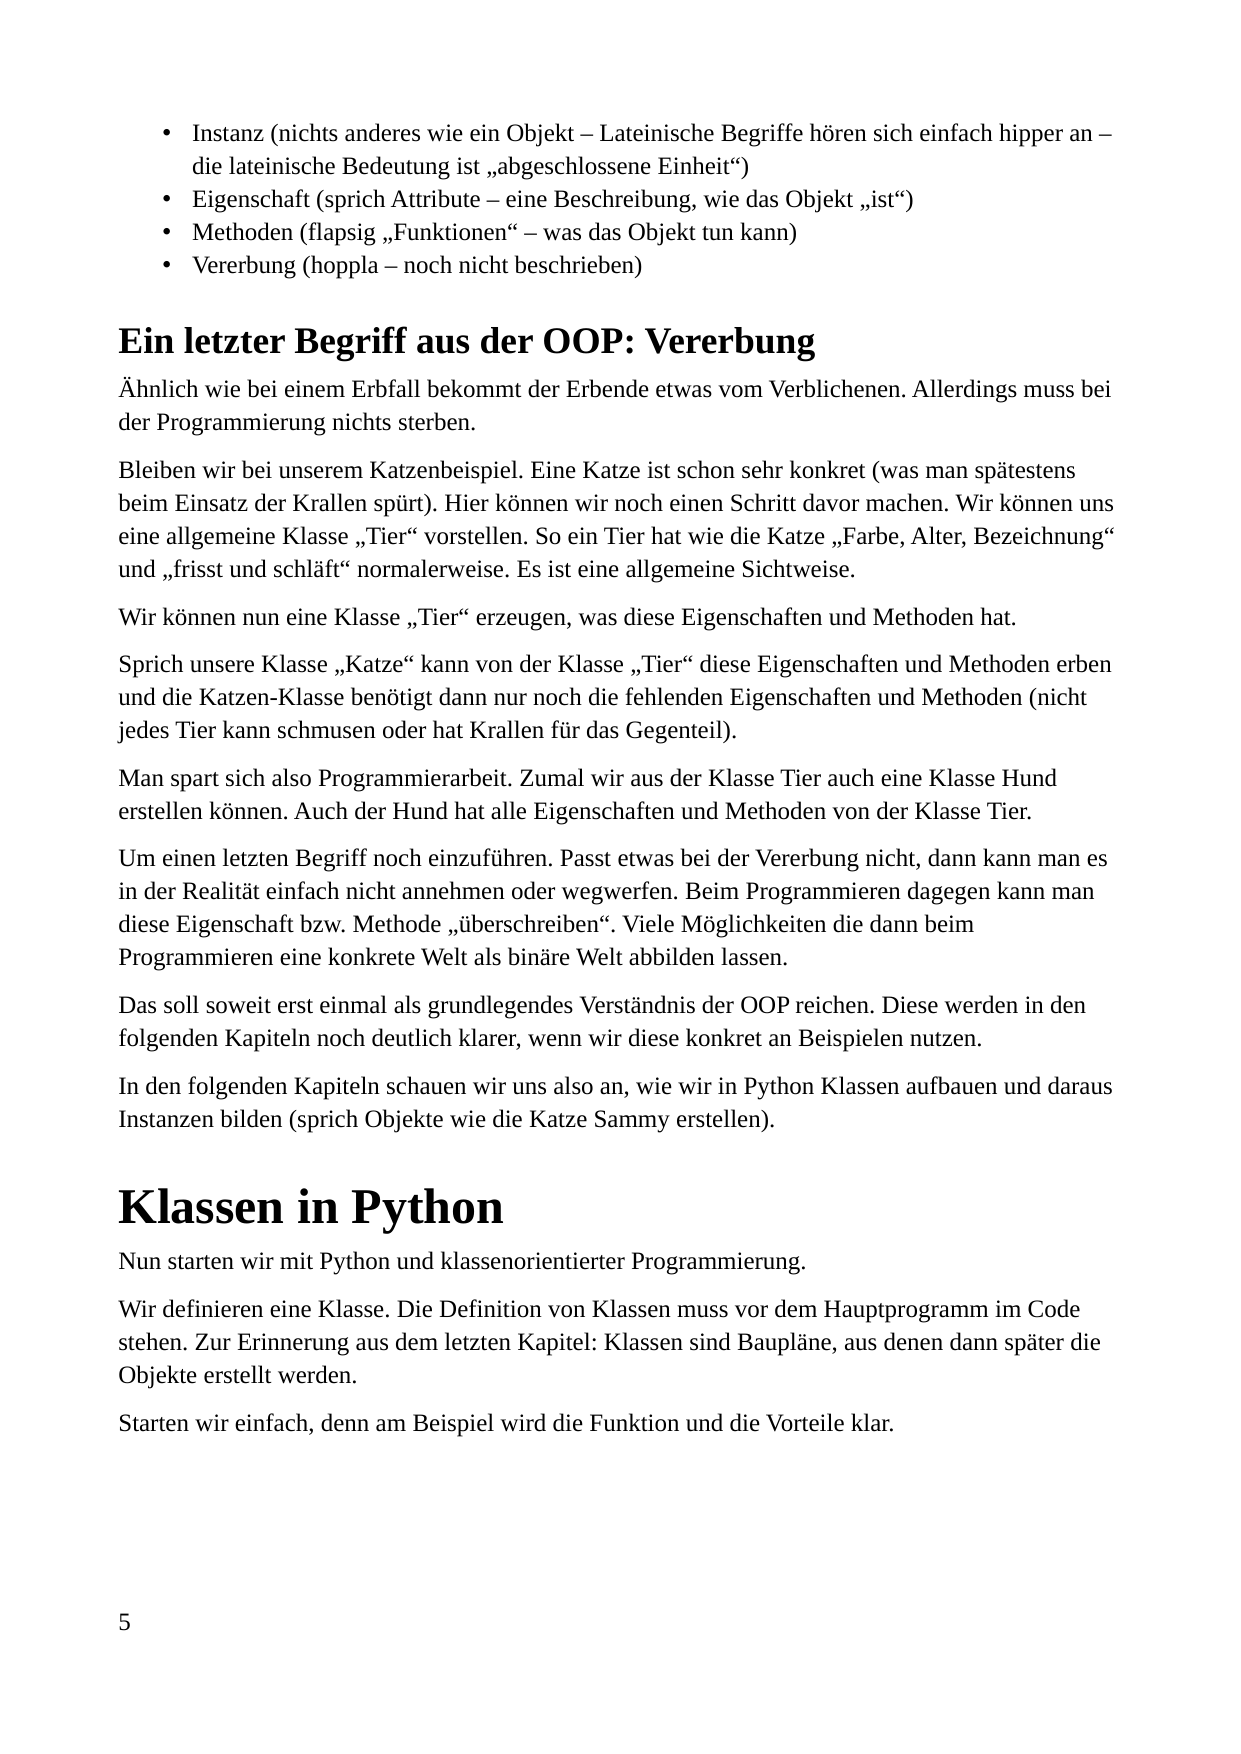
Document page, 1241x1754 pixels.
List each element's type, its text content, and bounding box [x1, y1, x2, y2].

text In den folgenden Kapiteln schauen wir uns also an, wie wir in Python Klassen aufbauen und daraus Instanzen bilden (sprich Objekte wie die Katze Sammy erstellen). [118, 1071, 1122, 1132]
subtitle Klassen in Python [118, 1176, 1122, 1234]
text Starten wir einfach, denn am Beispiel wird die Funktion und die Vorteile klar. [118, 1408, 1122, 1436]
list Eigenschaft (sprich Attribute – eine Beschreibung, wie das Objekt „ist“) [162, 184, 1122, 213]
text Nun starten wir mit Python und klassenorientierter Programmierung. [118, 1246, 1122, 1275]
text Bleiben wir bei unserem Katzenbeispiel. Eine Katze ist schon sehr konkret (was man spätestens beim Einsatz der Krallen spürt). Hier können wir noch einen Schritt davor machen. Wir können uns eine allgemeine Klasse „Tier“ vorstellen. So ein Tier hat wie die Katze „Farbe, Alter, Bezeichnung“ und „frisst und schläft“ normalerweise. Es ist eine allgemeine Sichtweise. [118, 455, 1122, 583]
text Sprich unsere Klasse „Katze“ kann von der Klasse „Tier“ diese Eigenschaften und Methoden erben und die Katzen-Klasse benötigt dann nur noch die fehlenden Eigenschaften und Methoden (nicht jedes Tier kann schmusen oder hat Krallen für das Gegenteil). [118, 649, 1122, 744]
text Wir können nun eine Klasse „Tier“ erzeugen, was diese Eigenschaften und Methoden hat. [118, 602, 1122, 630]
text Um einen letzten Begriff noch einzuführen. Passt etwas bei der Vererbung nicht, dann kann man es in der Realität einfach nicht annehmen oder wegwerfen. Beim Programmieren dagegen kann man diese Eigenschaft bzw. Methode „überschreiben“. Viele Möglichkeiten die dann beim Programmieren eine konkrete Welt als binäre Welt abbilden lassen. [118, 843, 1122, 971]
text Das soll soweit erst einmal als grundlegendes Verständnis der OOP reichen. Diese werden in den folgenden Kapiteln noch deutlich klarer, wenn wir diese konkret an Beispielen nutzen. [118, 990, 1122, 1052]
list Vererbung (hoppla – noch nicht beschrieben) [162, 250, 1122, 279]
text Ähnlich wie bei einem Erbfall bekommt der Erbende etwas vom Verblichenen. Allerdings muss bei der Programmierung nichts sterben. [118, 374, 1122, 436]
text Man spart sich also Programmierarbeit. Zumal wir aus der Klasse Tier auch eine Klasse Hund erstellen können. Auch der Hund hat alle Eigenschaften und Methoden von der Klasse Tier. [118, 763, 1122, 824]
list Instanz (nichts anderes wie ein Objekt – Lateinische Begriffe hören sich einfach hipper an – die lateinische Bedeutung ist „abgeschlossene Einheit“) [162, 118, 1122, 180]
text Wir definieren eine Klasse. Die Definition von Klassen muss vor dem Hauptprogramm im Code stehen. Zur Erinnerung aus dem letzten Kapitel: Klassen sind Baupläne, aus denen dann später die Objekte erstellt werden. [118, 1294, 1122, 1389]
list Methoden (flapsig „Funktionen“ – was das Objekt tun kann) [162, 217, 1122, 246]
subtitle Ein letzter Begriff aus der OOP: Vererbung [118, 319, 1122, 362]
